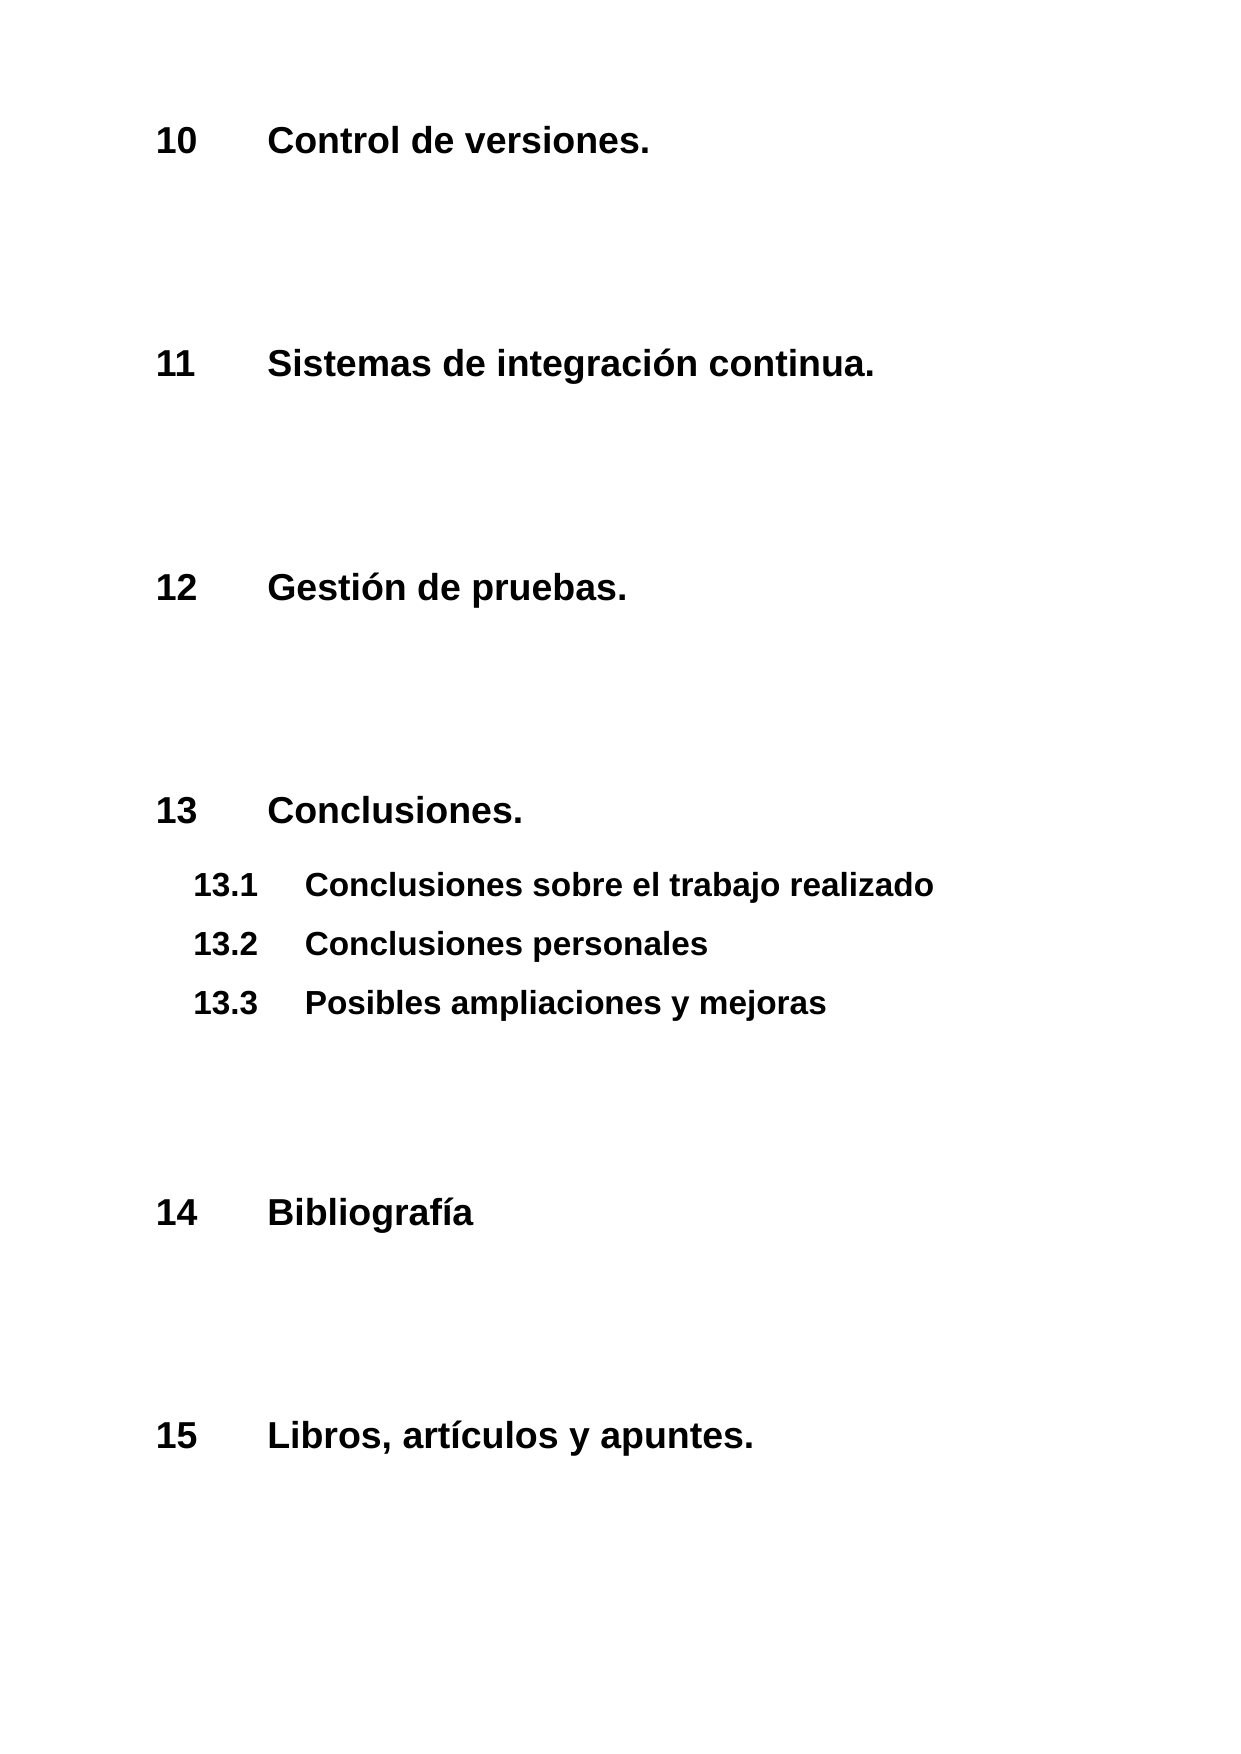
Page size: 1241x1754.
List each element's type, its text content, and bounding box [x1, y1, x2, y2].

subtitle Sistemas de integración continua. [156, 342, 1122, 385]
subtitle Gestión de pruebas. [156, 565, 1122, 608]
subtitle Bibliografía [156, 1190, 1122, 1233]
subtitle Control de versiones. [156, 118, 1122, 161]
subtitle Posibles ampliaciones y mejoras [193, 983, 1122, 1022]
subtitle Conclusiones sobre el trabajo realizado [193, 865, 1122, 903]
subtitle Conclusiones. [156, 788, 1122, 832]
subtitle Conclusiones personales [193, 924, 1122, 963]
subtitle Libros, artículos y apuntes. [156, 1413, 1122, 1456]
